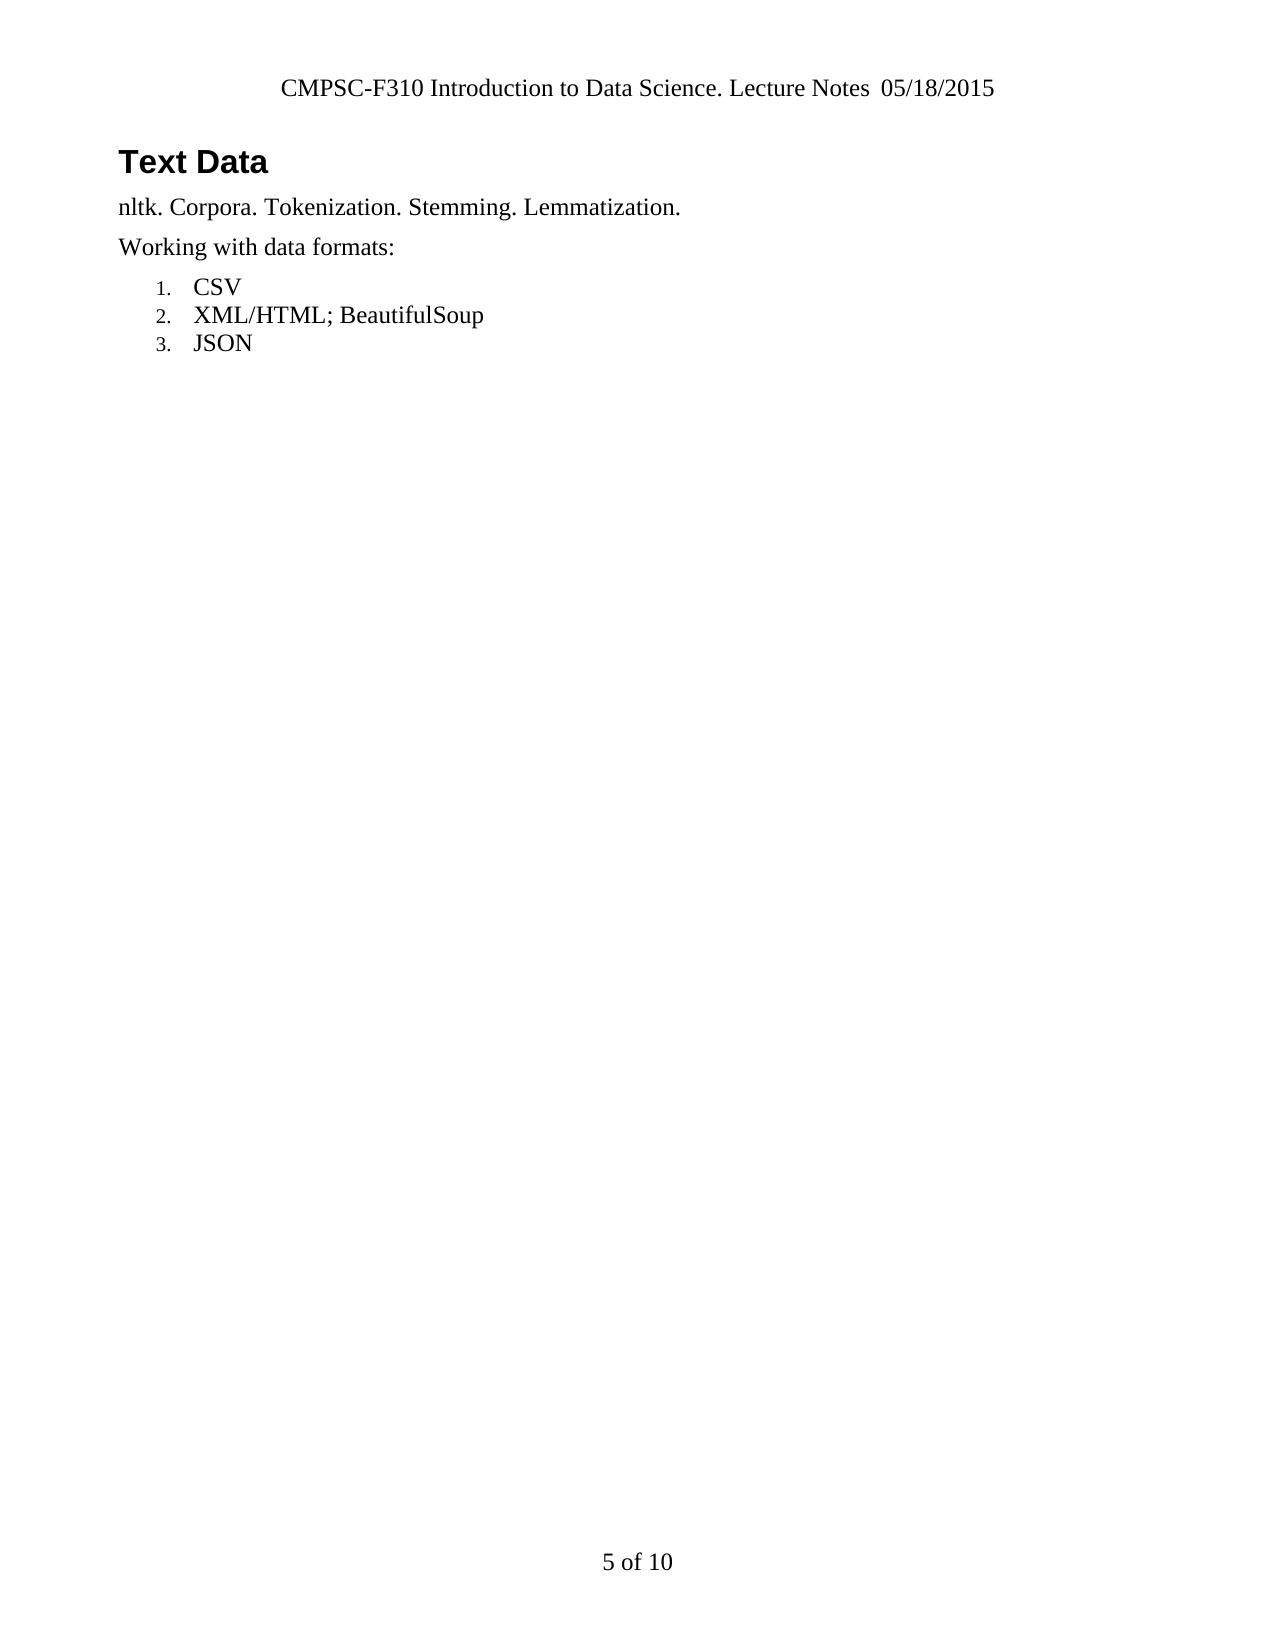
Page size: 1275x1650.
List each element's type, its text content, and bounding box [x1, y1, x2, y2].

list JSON [156, 329, 1157, 356]
subtitle Text Data [118, 143, 1157, 180]
list CSV [156, 273, 1157, 301]
list XML/HTML; BeautifulSoup [156, 301, 1157, 329]
text nltk. Corpora. Tokenization. Stemming. Lemmatization. [118, 193, 1157, 221]
text Working with data formats: [118, 233, 1157, 261]
